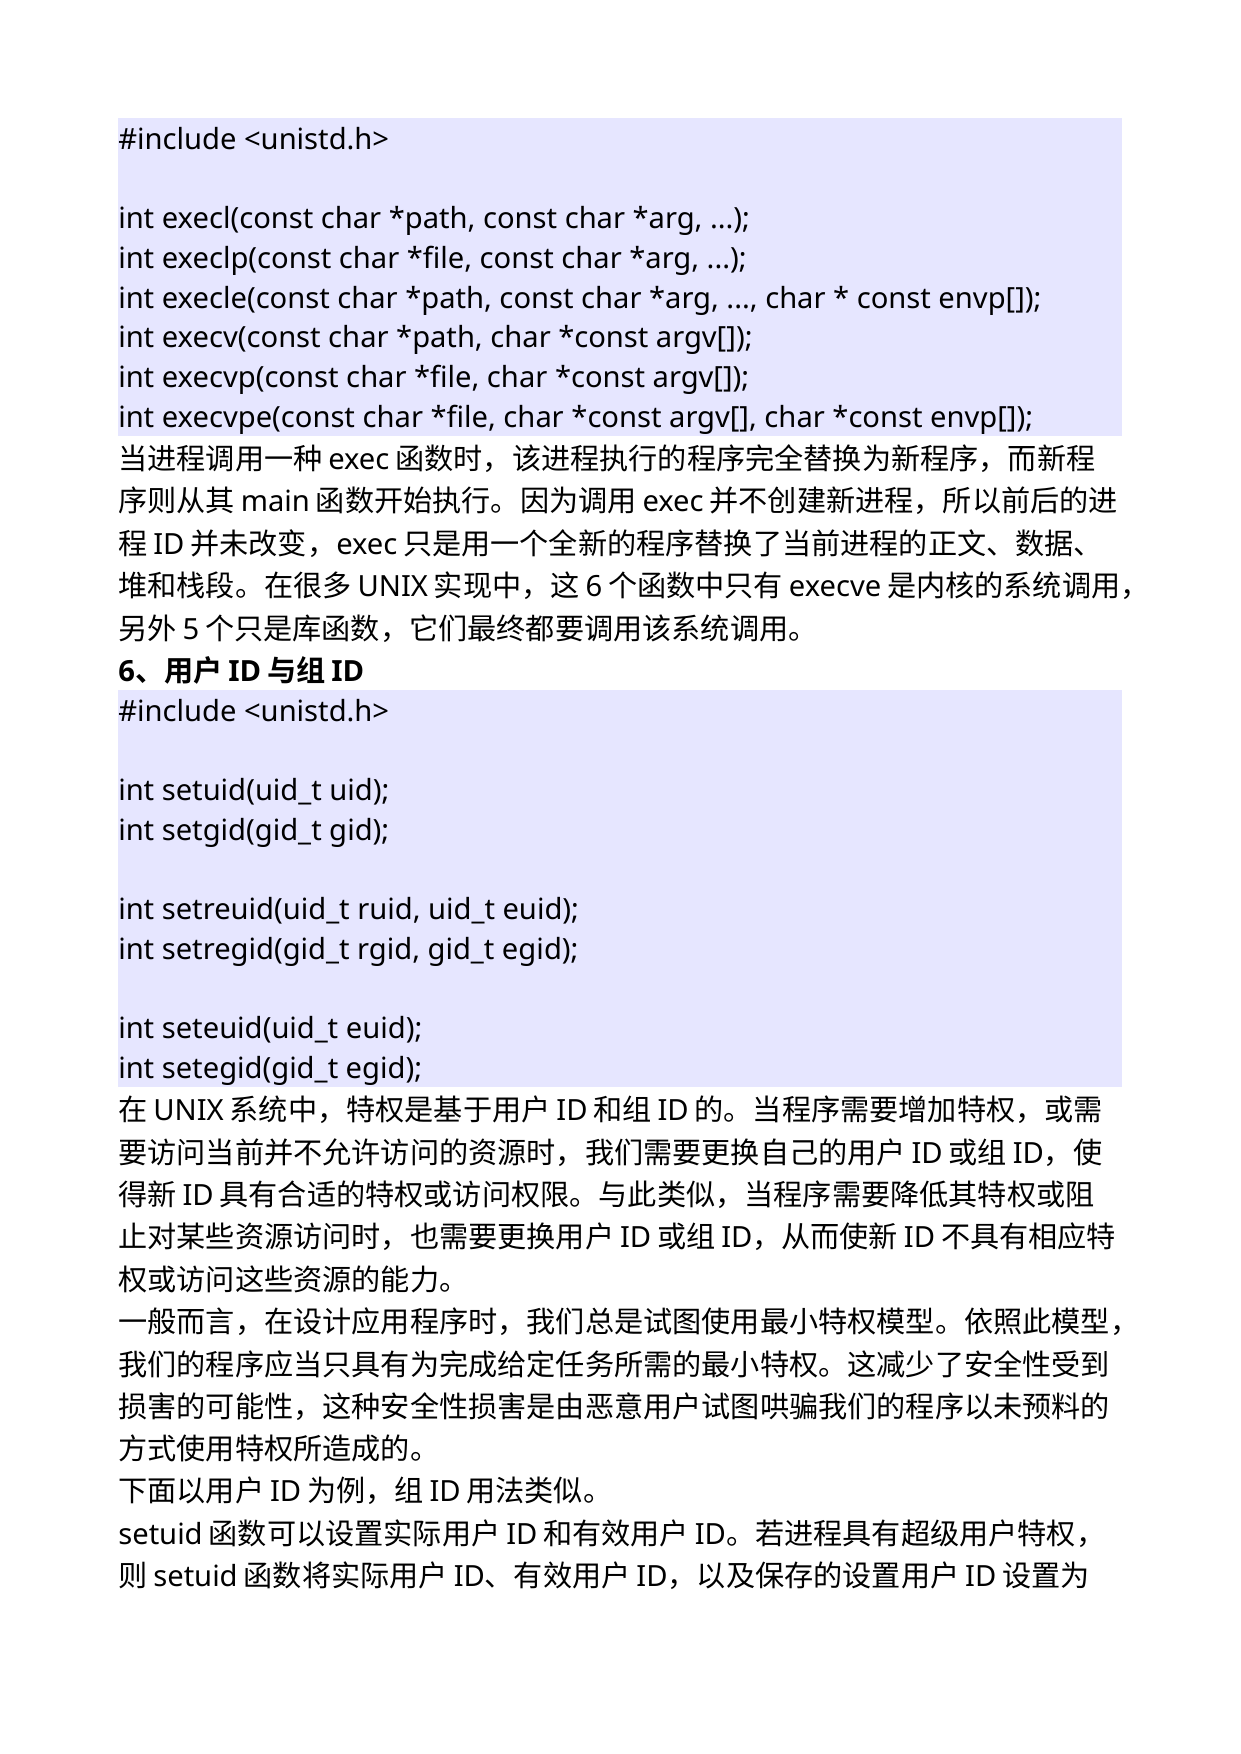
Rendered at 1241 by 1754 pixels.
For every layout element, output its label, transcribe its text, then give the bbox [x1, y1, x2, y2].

text int seteuid(uid_t euid); [118, 1007, 1122, 1047]
text int execle(const char *path, const char *arg, ..., char * const envp[]); [118, 277, 1122, 317]
text int setegid(gid_t egid); [118, 1047, 1122, 1087]
text int setregid(gid_t rgid, gid_t egid); [118, 928, 1122, 968]
text int execvpe(const char *file, char *const argv[], char *const envp[]); [118, 396, 1122, 436]
text int setuid(uid_t uid); [118, 769, 1122, 809]
text 当进程调用一种exec函数时，该进程执行的程序完全替换为新程序，而新程序则从其main函数开始执行。因为调用exec并不创建新进程，所以前后的进程ID并未改变，exec只是用一个全新的程序替换了当前进程的正文、数据、堆和栈段。在很多UNIX实现中，这6个函数中只有execve是内核的系统调用，另外5个只是库函数，它们最终都要调用该系统调用。 [118, 436, 1122, 648]
text 6、用户ID与组ID [118, 648, 1122, 690]
text int execlp(const char *file, const char *arg, ...); [118, 237, 1122, 277]
text #include <unistd.h> [118, 118, 1122, 158]
text 一般而言，在设计应用程序时，我们总是试图使用最小特权模型。依照此模型，我们的程序应当只具有为完成给定任务所需的最小特权。这减少了安全性受到损害的可能性，这种安全性损害是由恶意用户试图哄骗我们的程序以未预料的方式使用特权所造成的。 [118, 1299, 1122, 1468]
text int execl(const char *path, const char *arg, ...); [118, 197, 1122, 237]
text 下面以用户ID为例，组ID用法类似。 [118, 1468, 1122, 1510]
text setuid函数可以设置实际用户ID和有效用户ID。若进程具有超级用户特权，则setuid函数将实际用户ID、有效用户ID，以及保存的设置用户ID设置为 [118, 1510, 1122, 1595]
text int setgid(gid_t gid); [118, 809, 1122, 849]
text int setreuid(uid_t ruid, uid_t euid); [118, 888, 1122, 928]
text int execv(const char *path, char *const argv[]); [118, 317, 1122, 356]
text #include <unistd.h> [118, 690, 1122, 730]
text int execvp(const char *file, char *const argv[]); [118, 356, 1122, 396]
text 在UNIX系统中，特权是基于用户ID和组ID的。当程序需要增加特权，或需要访问当前并不允许访问的资源时，我们需要更换自己的用户ID或组ID，使得新ID具有合适的特权或访问权限。与此类似，当程序需要降低其特权或阻止对某些资源访问时，也需要更换用户ID或组ID，从而使新ID不具有相应特权或访问这些资源的能力。 [118, 1087, 1122, 1299]
